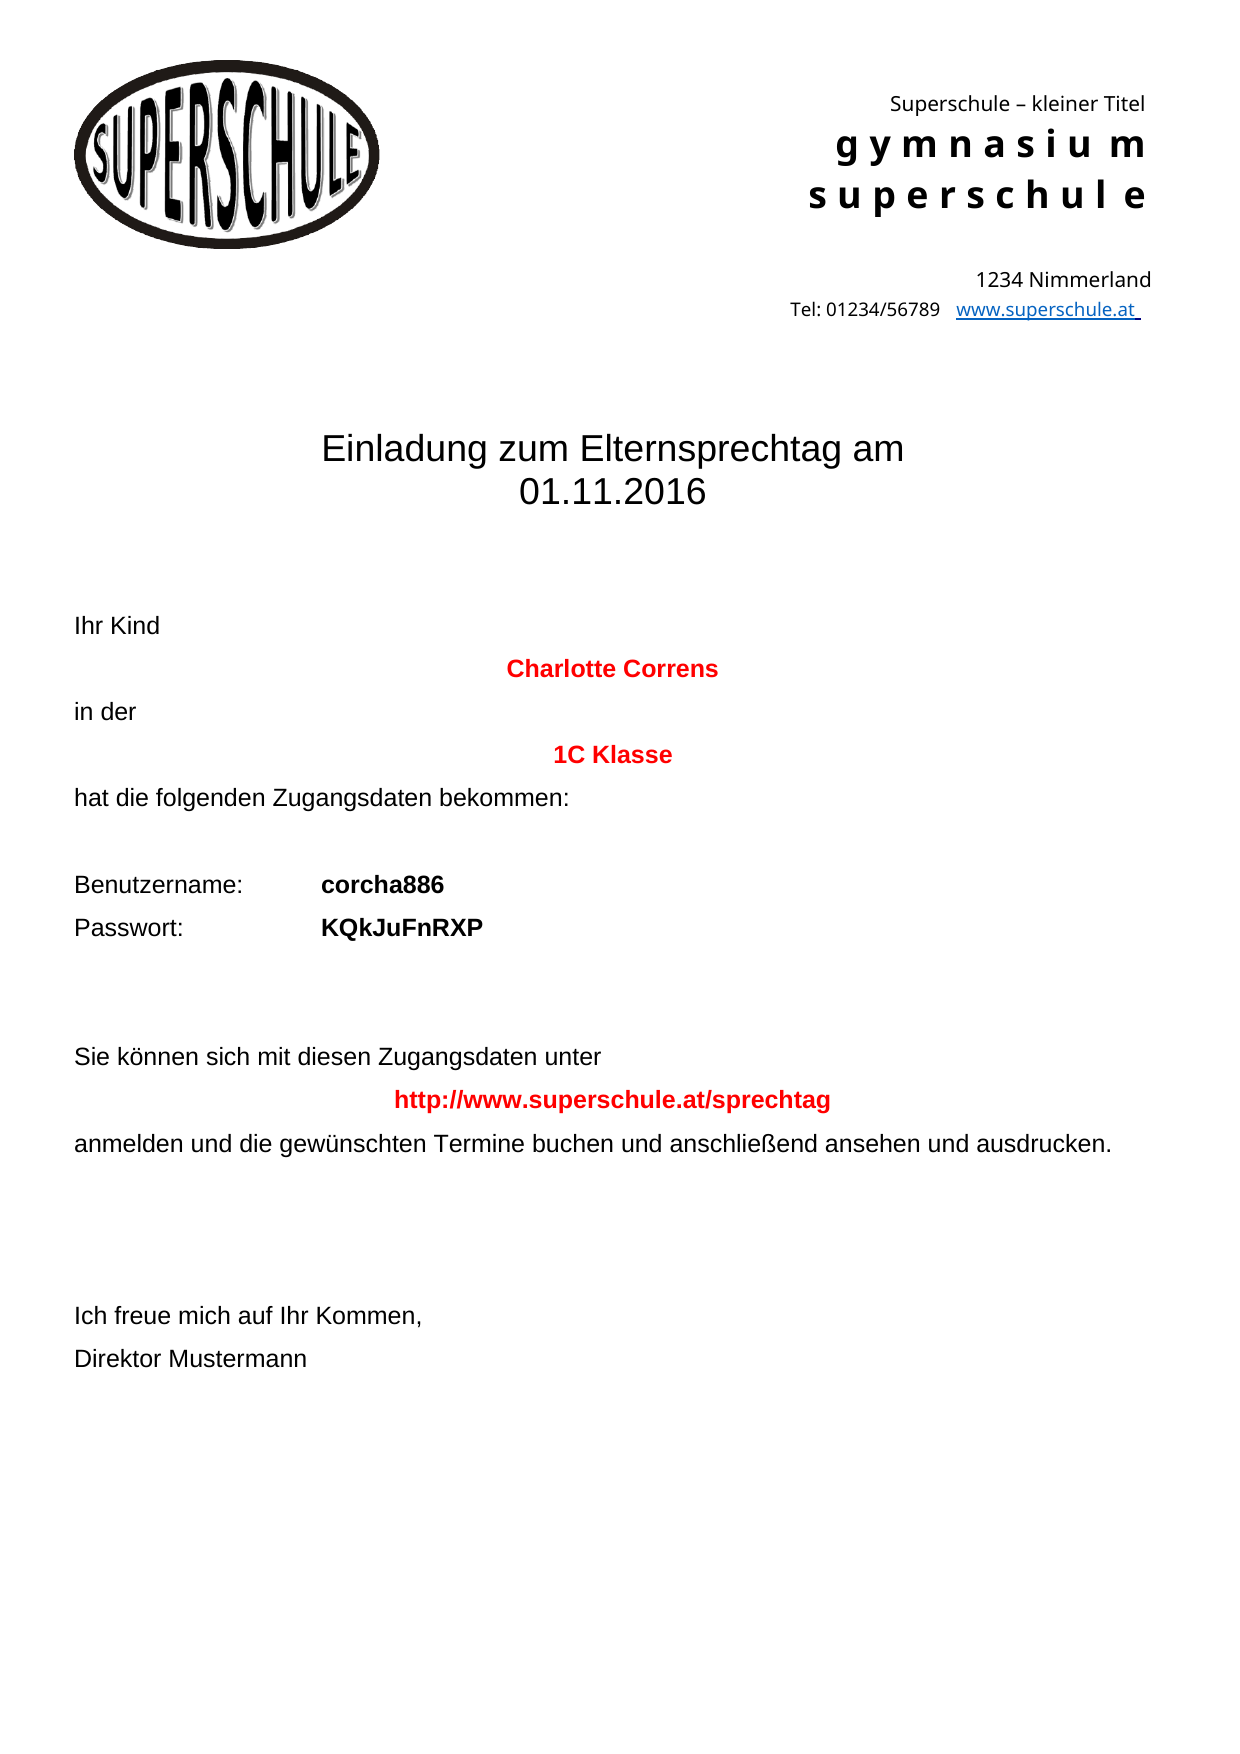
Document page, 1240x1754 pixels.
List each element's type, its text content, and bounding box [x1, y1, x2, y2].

text Ihr Kind [74, 611, 1152, 639]
text http://www.superschule.at/sprechtag [74, 1085, 1152, 1114]
text Sie können sich mit diesen Zugangsdaten unter [74, 1042, 1152, 1071]
text anmelden und die gewünschten Termine buchen und anschließend ansehen und ausdrucken. [74, 1128, 1152, 1157]
text Charlotte Correns [74, 654, 1152, 683]
text Direktor Mustermann [74, 1344, 1152, 1373]
text superschul e [709, 168, 1152, 219]
text Tel: 01234/56789 www.superschule.at [738, 293, 1152, 323]
text Passwort: KQkJuFnRXP [74, 913, 1152, 942]
text 01.11.2016 [74, 469, 1152, 513]
text Ich freue mich auf Ihr Kommen, [74, 1301, 1152, 1330]
text in der [74, 697, 1152, 726]
text gymnasiu m [709, 117, 1152, 168]
text 1234 Nimmerland [738, 265, 1152, 293]
text 1C Klasse [74, 740, 1152, 769]
text Superschule – kleiner Titel [694, 88, 1152, 117]
text Einladung zum Elternsprechtag am [74, 426, 1152, 469]
text Benutzername: corcha886 [74, 869, 1152, 898]
text hat die folgenden Zugangsdaten bekommen: [74, 783, 1152, 812]
